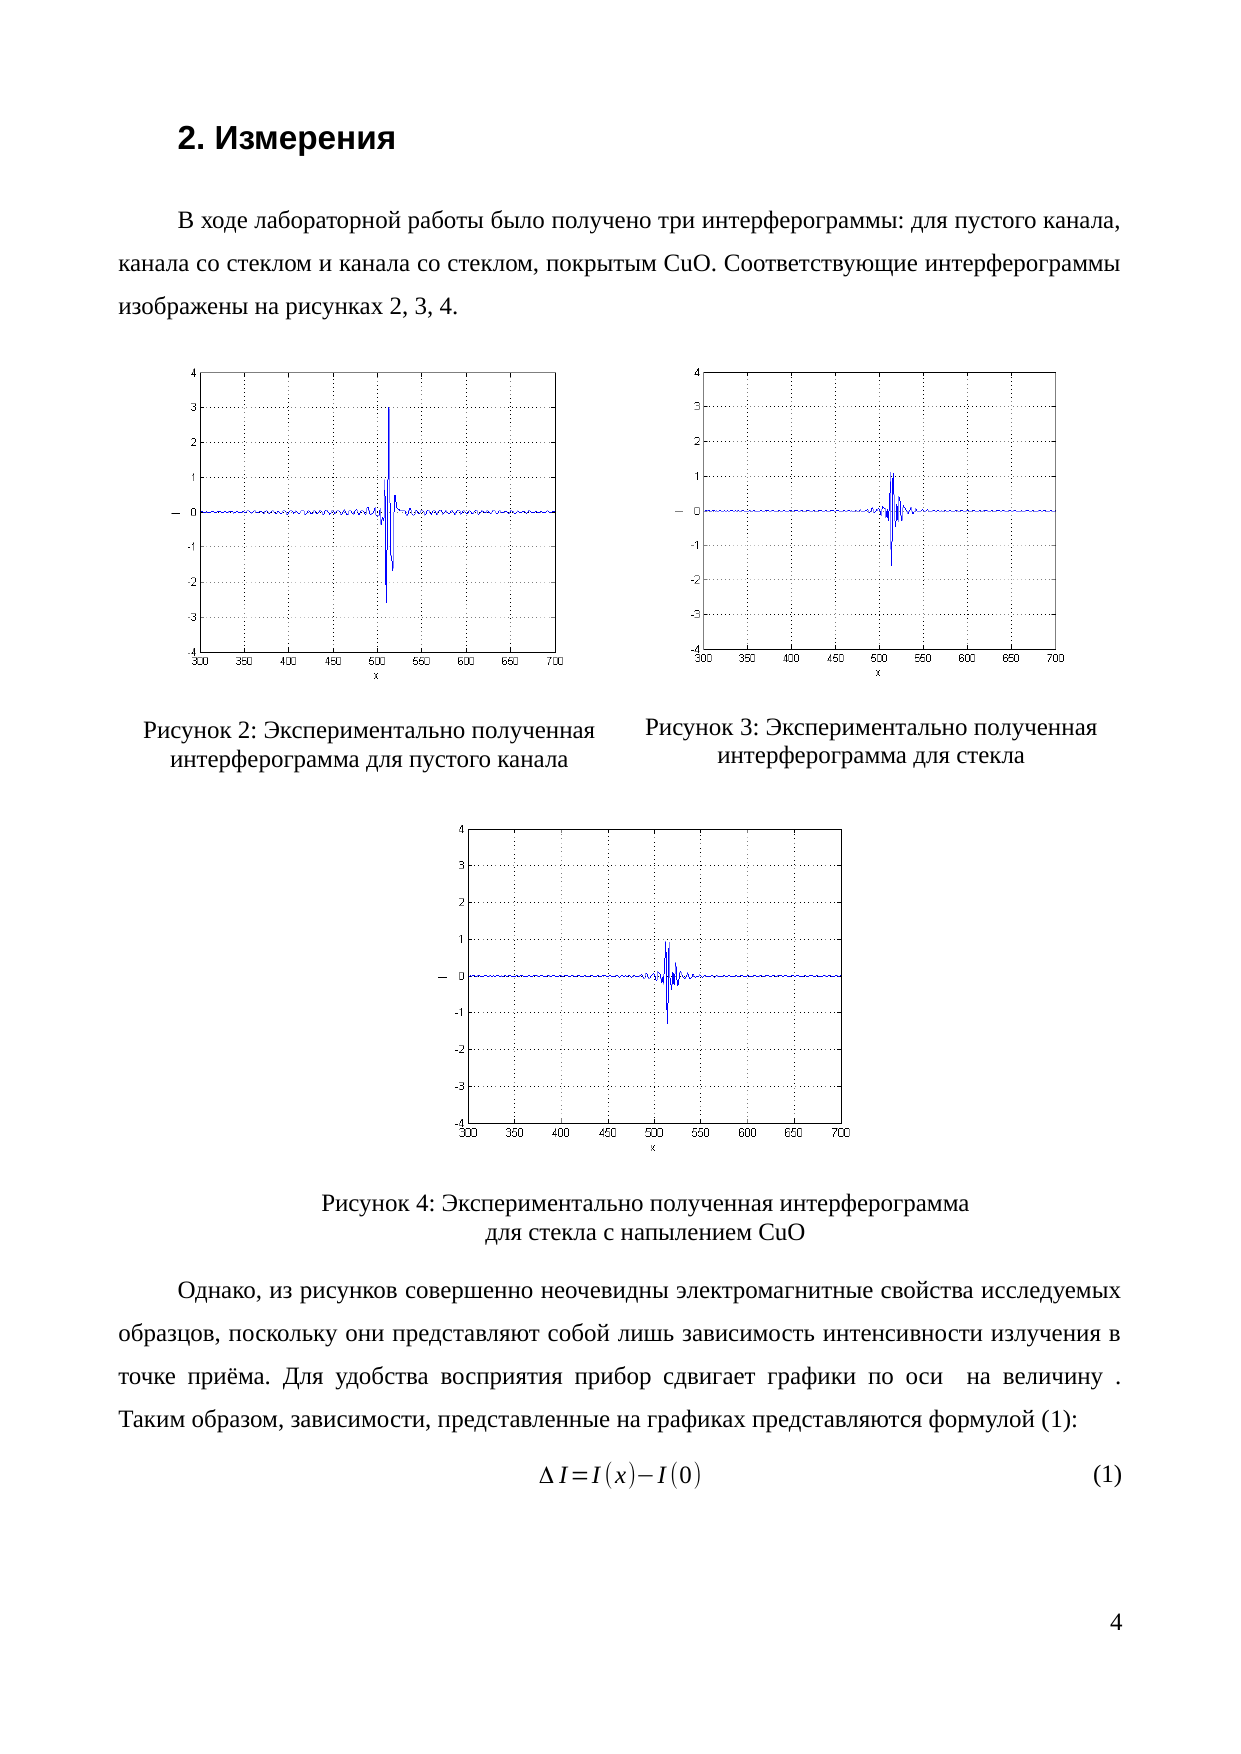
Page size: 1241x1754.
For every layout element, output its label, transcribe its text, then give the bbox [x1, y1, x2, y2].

table_header Рисунок 4: Экспериментально полученная интерферограмма для стекла с напылением CuO [306, 802, 984, 1275]
picture [140, 346, 598, 689]
text (1) [118, 1459, 1122, 1489]
subtitle Измерения [118, 118, 1122, 157]
table_header Рисунок 2: Экспериментально полученная интерферограмма для пустого канала [118, 346, 620, 802]
picture [405, 801, 886, 1162]
text Однако, из рисунков совершенно неочевидны электромагнитные свойства исследуемых образцов, поскольку они представляют собой лишь зависимость интенсивности излучения в точке приёма. Для удобства восприятия прибор сдвигает графики по оси на величину . Таким образом, зависимости, представленные на графиках представляются формулой (1): [118, 1275, 1122, 1433]
text В ходе лабораторной работы было получено три интерферограммы: для пустого канала, канала со стеклом и канала со стеклом, покрытым CuO. Соответствующие интерферограммы изображены на рисунках 2, 3, 4. [118, 205, 1122, 320]
table_header Рисунок 3: Экспериментально полученная интерферограмма для стекла [620, 346, 1122, 802]
picture [644, 346, 1098, 686]
